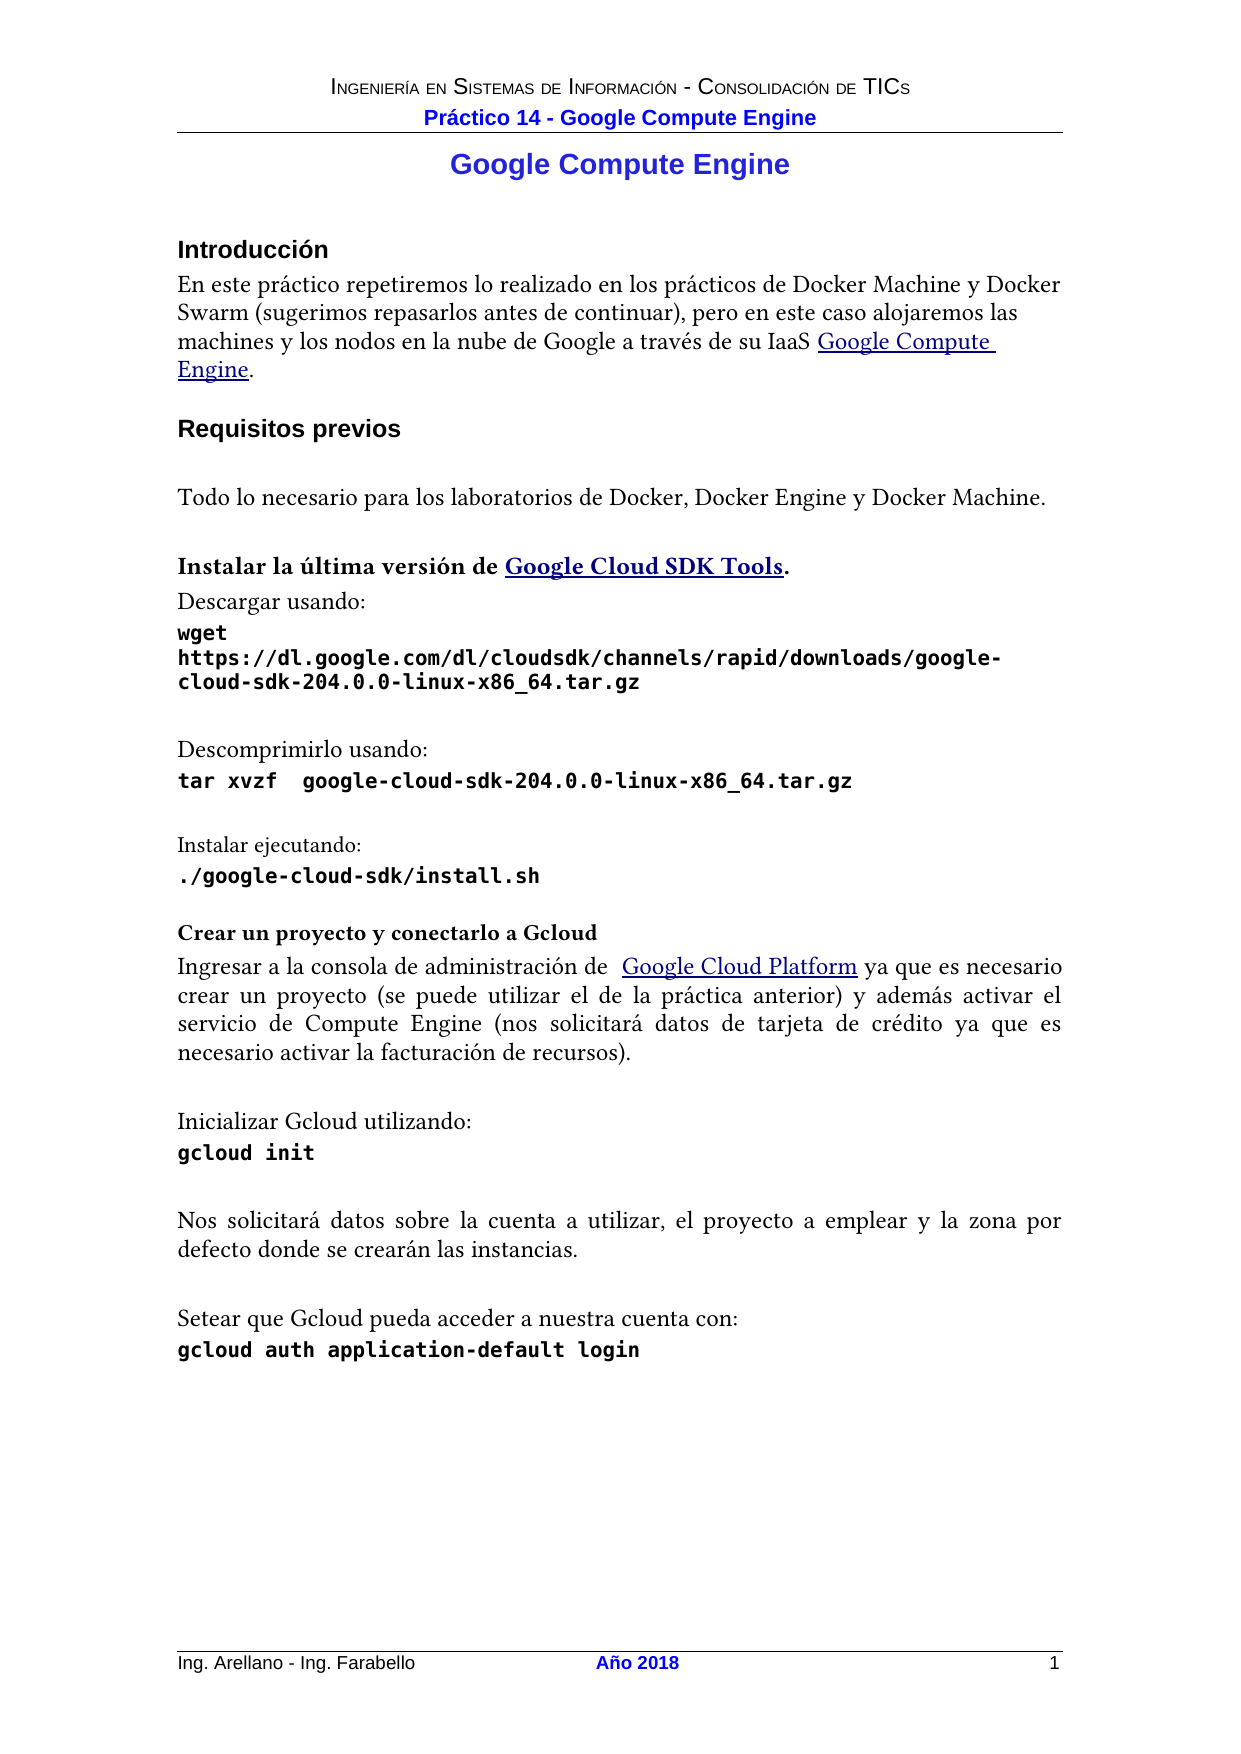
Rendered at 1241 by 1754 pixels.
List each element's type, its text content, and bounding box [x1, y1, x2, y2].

subtitle Requisitos previos [177, 415, 1063, 443]
text Descomprimirlo usando: [177, 735, 1063, 763]
subtitle Introducción [177, 235, 1063, 263]
text En este práctico repetiremos lo realizado en los prácticos de Docker Machine y Docker Swarm (sugerimos repasarlos antes de continuar), pero en este caso alojaremos las machines y los nodos en la nube de Google a través de su IaaS Google Compute Engine. [177, 270, 1063, 384]
text Instalar la última versión de Google Cloud SDK Tools. [177, 552, 1063, 581]
text Nos solicitará datos sobre la cuenta a utilizar, el proyecto a emplear y la zona por defecto donde se crearán las instancias. [177, 1206, 1063, 1263]
text tar xvzf google-cloud-sdk-204.0.0-linux-x86_64.tar.gz [177, 769, 1063, 793]
text gcloud auth application-default login [177, 1338, 1063, 1362]
text Inicializar Gcloud utilizando: [177, 1107, 1063, 1136]
text Ingresar a la consola de administración de Google Cloud Platform ya que es necesario crear un proyecto (se puede utilizar el de la práctica anterior) y además activar el servicio de Compute Engine (nos solicitará datos de tarjeta de crédito ya que es necesario activar la facturación de recursos). [177, 952, 1063, 1067]
text gcloud init [177, 1141, 1063, 1166]
text Todo lo necesario para los laboratorios de Docker, Docker Engine y Docker Machine. [177, 483, 1063, 512]
text Descargar usando: [177, 587, 1063, 616]
text Setear que Gcloud pueda acceder a nuestra cuenta con: [177, 1304, 1063, 1332]
subtitle Google Compute Engine [177, 148, 1063, 180]
text wget https://dl.google.com/dl/cloudsdk/channels/rapid/downloads/google-cloud-sdk-204.0.0-linux-x86_64.tar.gz [177, 621, 1063, 694]
text Instalar ejecutando: [177, 832, 1063, 858]
text ./google-cloud-sdk/install.sh [177, 864, 1063, 888]
text Crear un proyecto y conectarlo a Gcloud [177, 920, 1063, 946]
